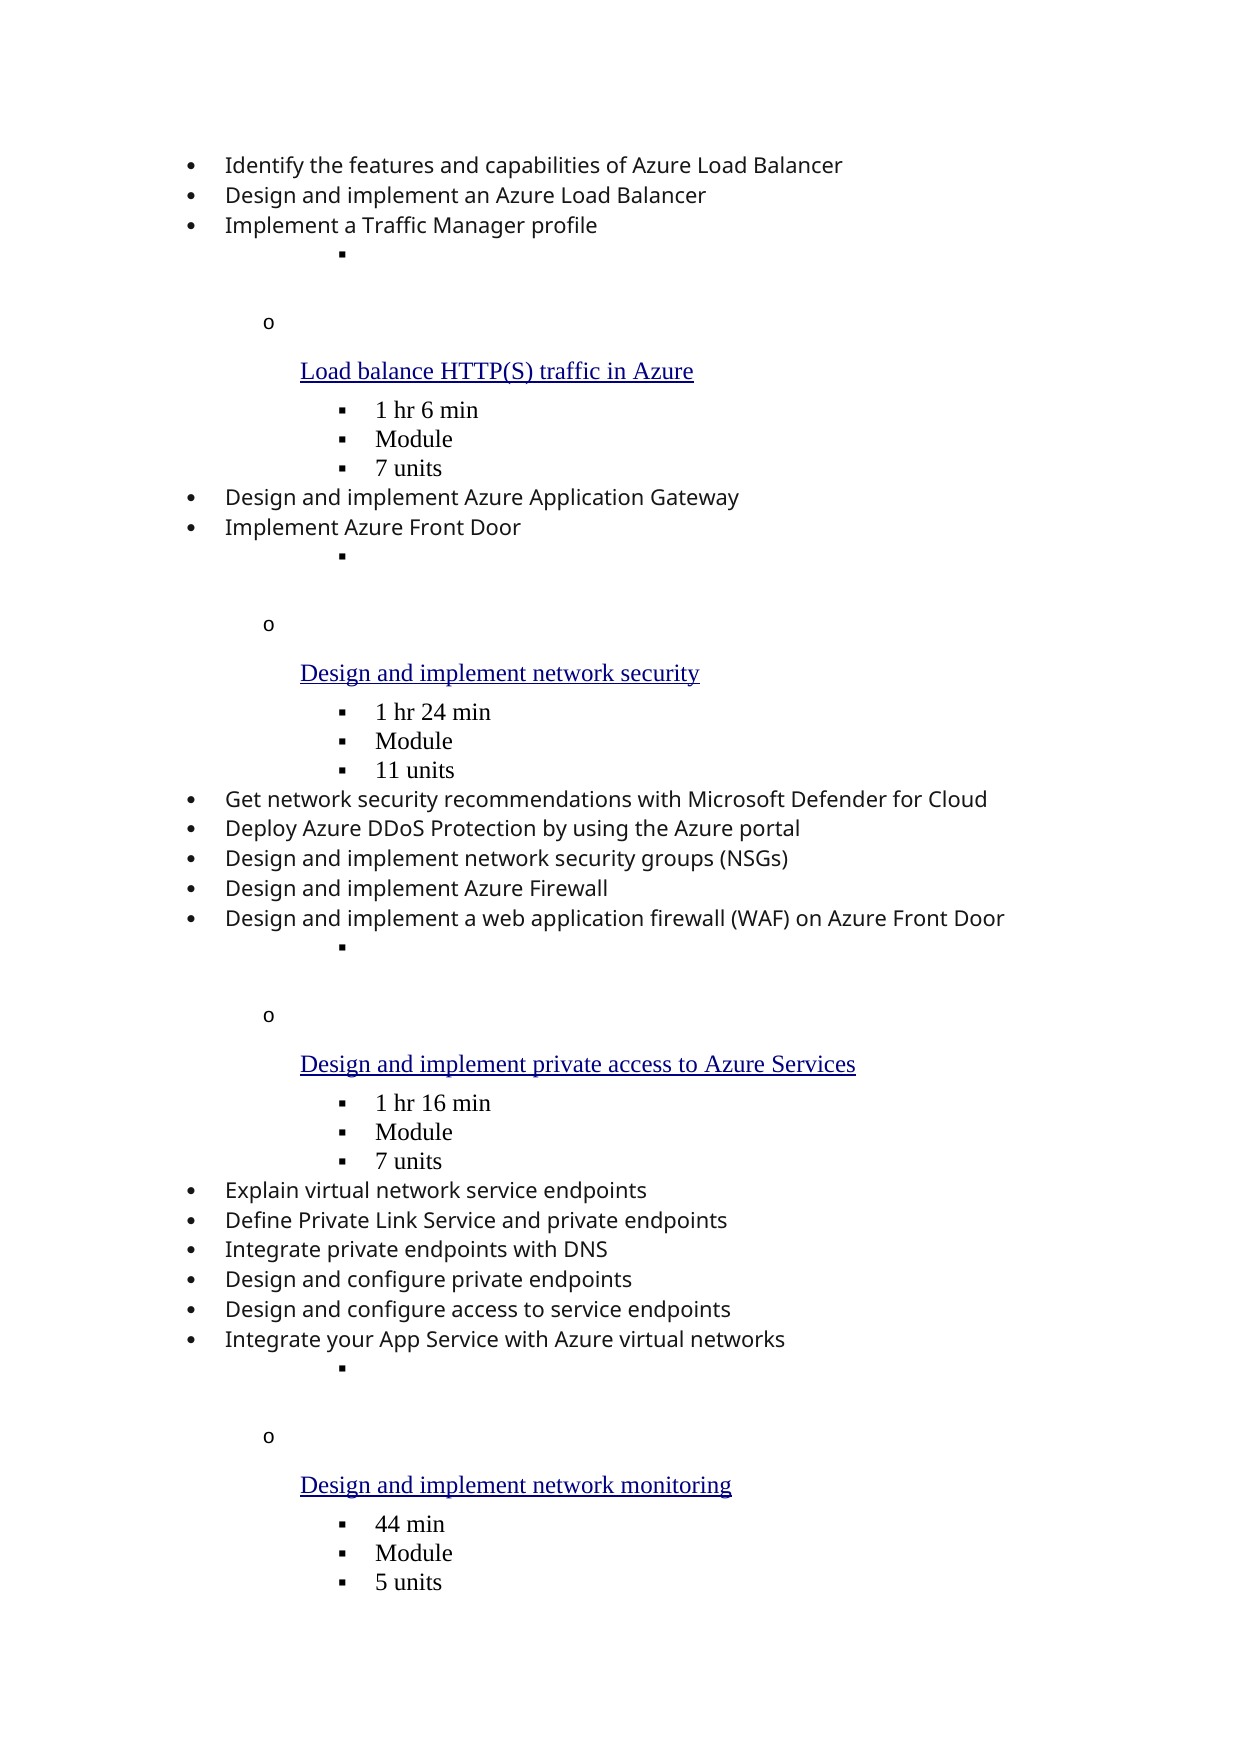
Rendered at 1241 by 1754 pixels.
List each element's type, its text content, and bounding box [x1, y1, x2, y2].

text Design and implement network monitoring [300, 1470, 1090, 1499]
list 7 units [337, 453, 1090, 482]
list Deploy Azure DDoS Protection by using the Azure portal [187, 813, 1090, 843]
list Design and implement network security groups (NSGs) [187, 843, 1090, 873]
list Design and implement Azure Firewall [187, 873, 1090, 903]
text Design and implement network security [300, 658, 1090, 687]
list Design and implement Azure Application Gateway [187, 482, 1090, 511]
list 11 units [337, 755, 1090, 783]
list Design and implement a web application firewall (WAF) on Azure Front Door [187, 903, 1090, 932]
list 7 units [337, 1146, 1090, 1175]
list Implement a Traffic Manager profile [187, 209, 1090, 239]
list 44 min [337, 1509, 1090, 1538]
text Load balance HTTP(S) traffic in Azure [300, 356, 1090, 385]
list Integrate your App Service with Azure virtual networks [187, 1324, 1090, 1353]
list Design and implement an Azure Load Balancer [187, 180, 1090, 209]
list Explain virtual network service endpoints [187, 1175, 1090, 1204]
list Integrate private endpoints with DNS [187, 1234, 1090, 1264]
list Module [337, 1538, 1090, 1567]
list 1 hr 6 min [337, 395, 1090, 424]
list Implement Azure Front Door [187, 511, 1090, 541]
list 1 hr 16 min [337, 1088, 1090, 1117]
list 1 hr 24 min [337, 697, 1090, 726]
list Module [337, 424, 1090, 453]
list 5 units [337, 1567, 1090, 1596]
list Get network security recommendations with Microsoft Defender for Cloud [187, 783, 1090, 813]
list Module [337, 1117, 1090, 1146]
list Module [337, 726, 1090, 755]
list Define Private Link Service and private endpoints [187, 1204, 1090, 1234]
text Design and implement private access to Azure Services [300, 1049, 1090, 1078]
list Design and configure access to service endpoints [187, 1294, 1090, 1324]
list Identify the features and capabilities of Azure Load Balancer [187, 150, 1090, 180]
list Design and configure private endpoints [187, 1264, 1090, 1294]
